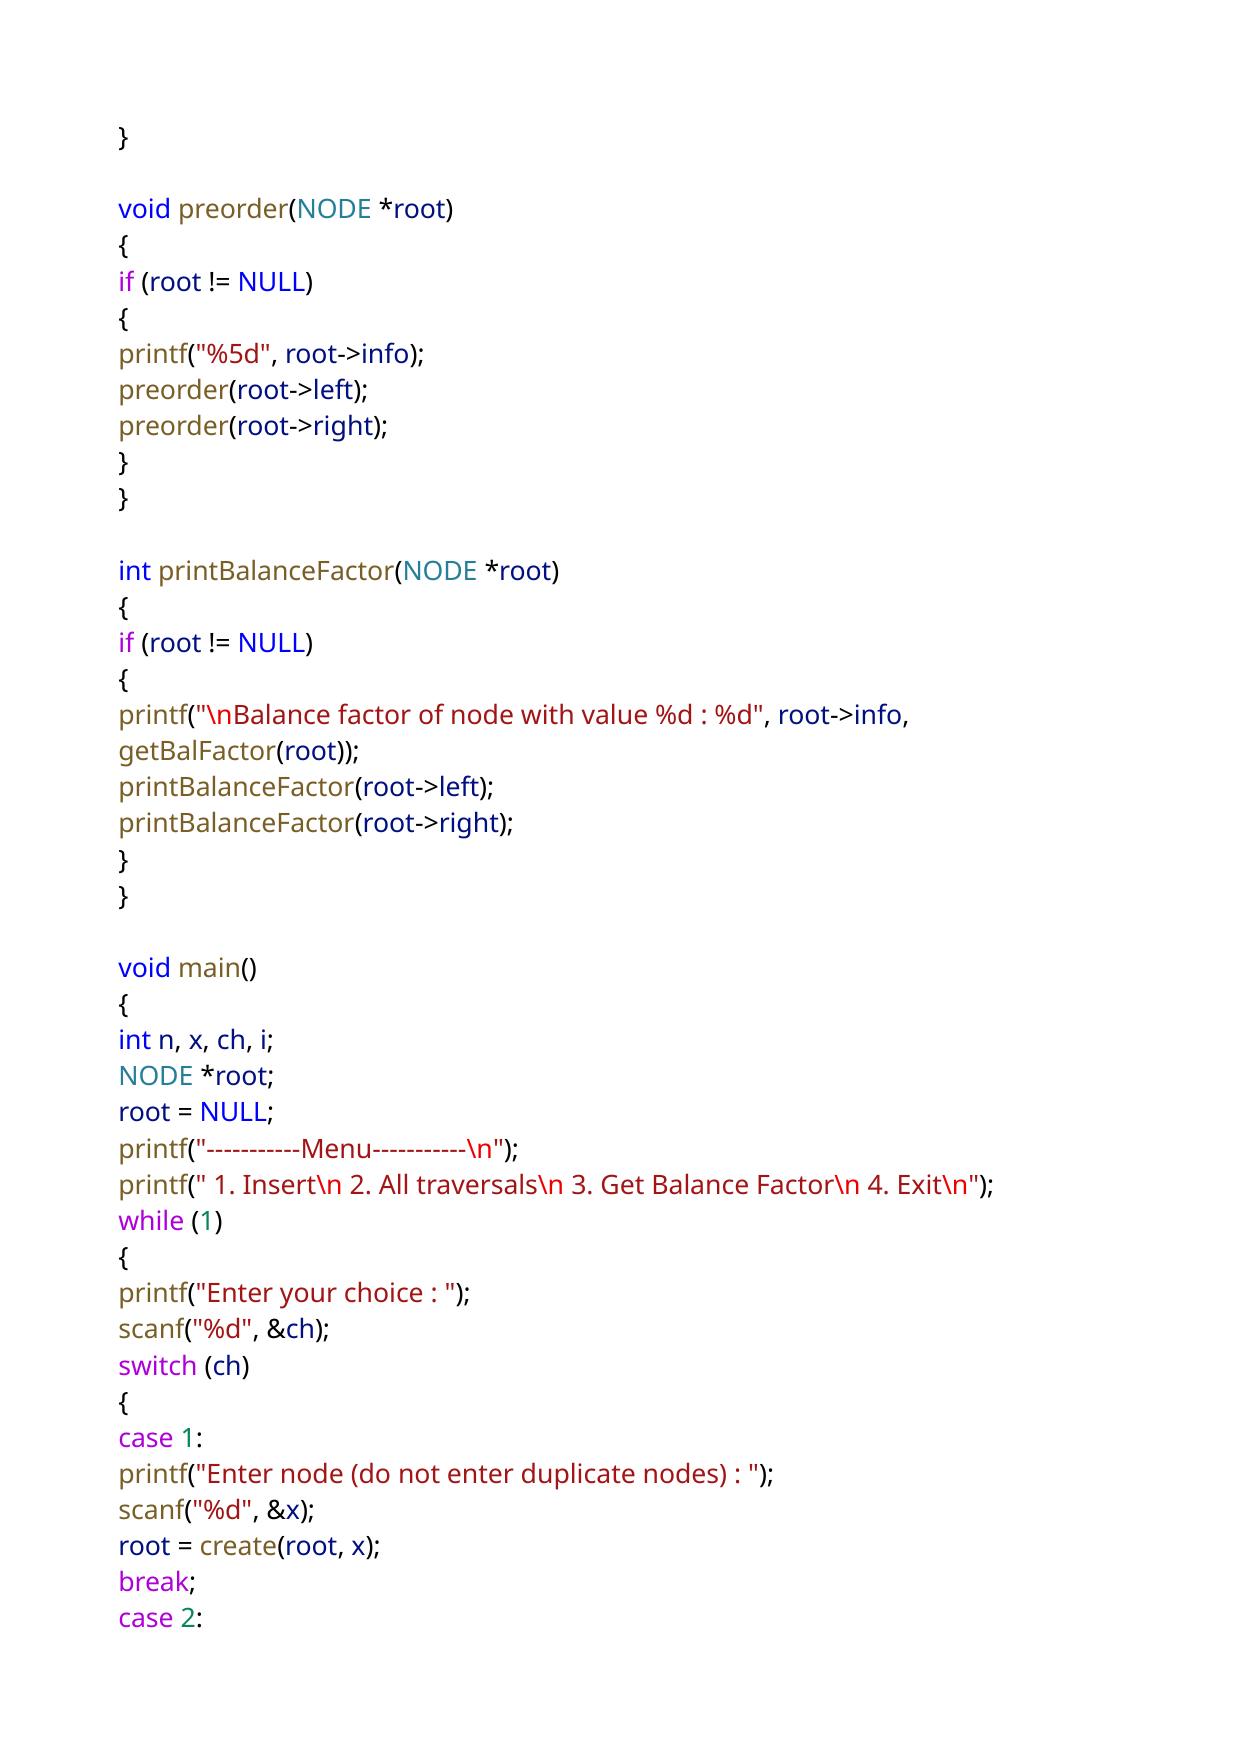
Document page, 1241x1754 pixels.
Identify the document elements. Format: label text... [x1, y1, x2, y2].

text case 2: [118, 1599, 1122, 1636]
text case 1: [118, 1419, 1122, 1455]
text printf("Enter your choice : "); [118, 1274, 1122, 1310]
text { [118, 299, 1122, 335]
text printf("-----------Menu-----------\n"); [118, 1129, 1122, 1166]
text { [118, 588, 1122, 624]
text while (1) [118, 1202, 1122, 1238]
text preorder(root->left); [118, 371, 1122, 407]
text } [118, 841, 1122, 877]
text NODE *root; [118, 1057, 1122, 1093]
text printf(" 1. Insert\n 2. All traversals\n 3. Get Balance Factor\n 4. Exit\n"); [118, 1166, 1122, 1202]
text printBalanceFactor(root->right); [118, 804, 1122, 841]
text } [118, 443, 1122, 479]
text int printBalanceFactor(NODE *root) [118, 551, 1122, 588]
text void main() [118, 949, 1122, 985]
text scanf("%d", &x); [118, 1491, 1122, 1527]
text preorder(root->right); [118, 407, 1122, 443]
text { [118, 660, 1122, 696]
text void preorder(NODE *root) [118, 190, 1122, 226]
text switch (ch) [118, 1346, 1122, 1383]
text if (root != NULL) [118, 262, 1122, 299]
text } [118, 877, 1122, 913]
text } [118, 118, 1122, 154]
text printf("\nBalance factor of node with value %d : %d", root->info, getBalFactor(root)); [118, 696, 1122, 768]
text scanf("%d", &ch); [118, 1310, 1122, 1346]
text { [118, 226, 1122, 262]
text printf("%5d", root->info); [118, 335, 1122, 371]
text { [118, 1383, 1122, 1419]
text printf("Enter node (do not enter duplicate nodes) : "); [118, 1455, 1122, 1491]
text printBalanceFactor(root->left); [118, 768, 1122, 804]
text { [118, 985, 1122, 1021]
text break; [118, 1563, 1122, 1599]
text root = create(root, x); [118, 1527, 1122, 1563]
text if (root != NULL) [118, 624, 1122, 660]
text { [118, 1238, 1122, 1274]
text int n, x, ch, i; [118, 1021, 1122, 1057]
text root = NULL; [118, 1093, 1122, 1129]
text } [118, 479, 1122, 516]
